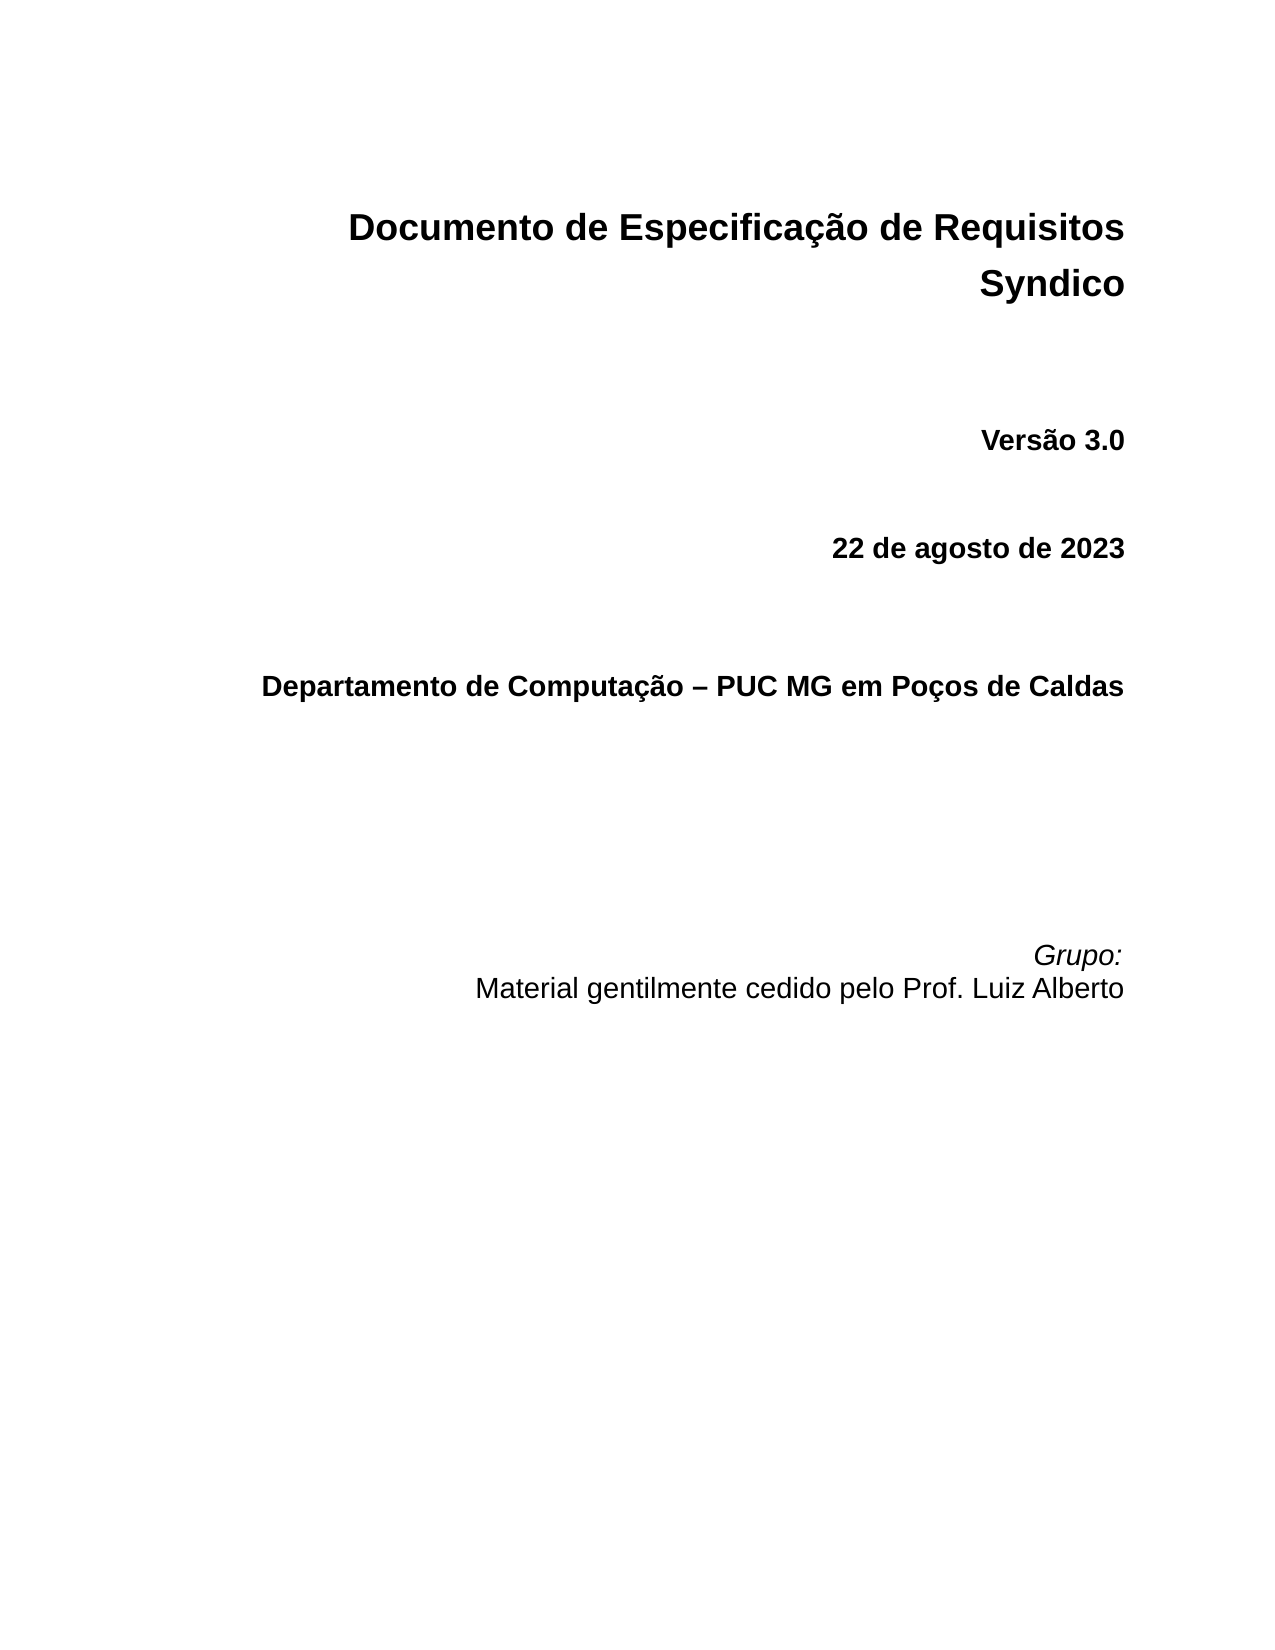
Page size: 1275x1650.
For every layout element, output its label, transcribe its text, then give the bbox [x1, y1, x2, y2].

text Material gentilmente cedido pelo Prof. Luiz Alberto [150, 971, 1125, 1004]
text Grupo: [150, 937, 1125, 971]
subtitle Versão 3.0 [150, 422, 1125, 456]
subtitle Syndico [150, 261, 1125, 304]
subtitle Documento de Especificação de Requisitos [150, 206, 1125, 249]
subtitle 22 de agosto de 2023 [150, 531, 1125, 564]
text Departamento de Computação – PUC MG em Poços de Caldas [150, 669, 1125, 703]
